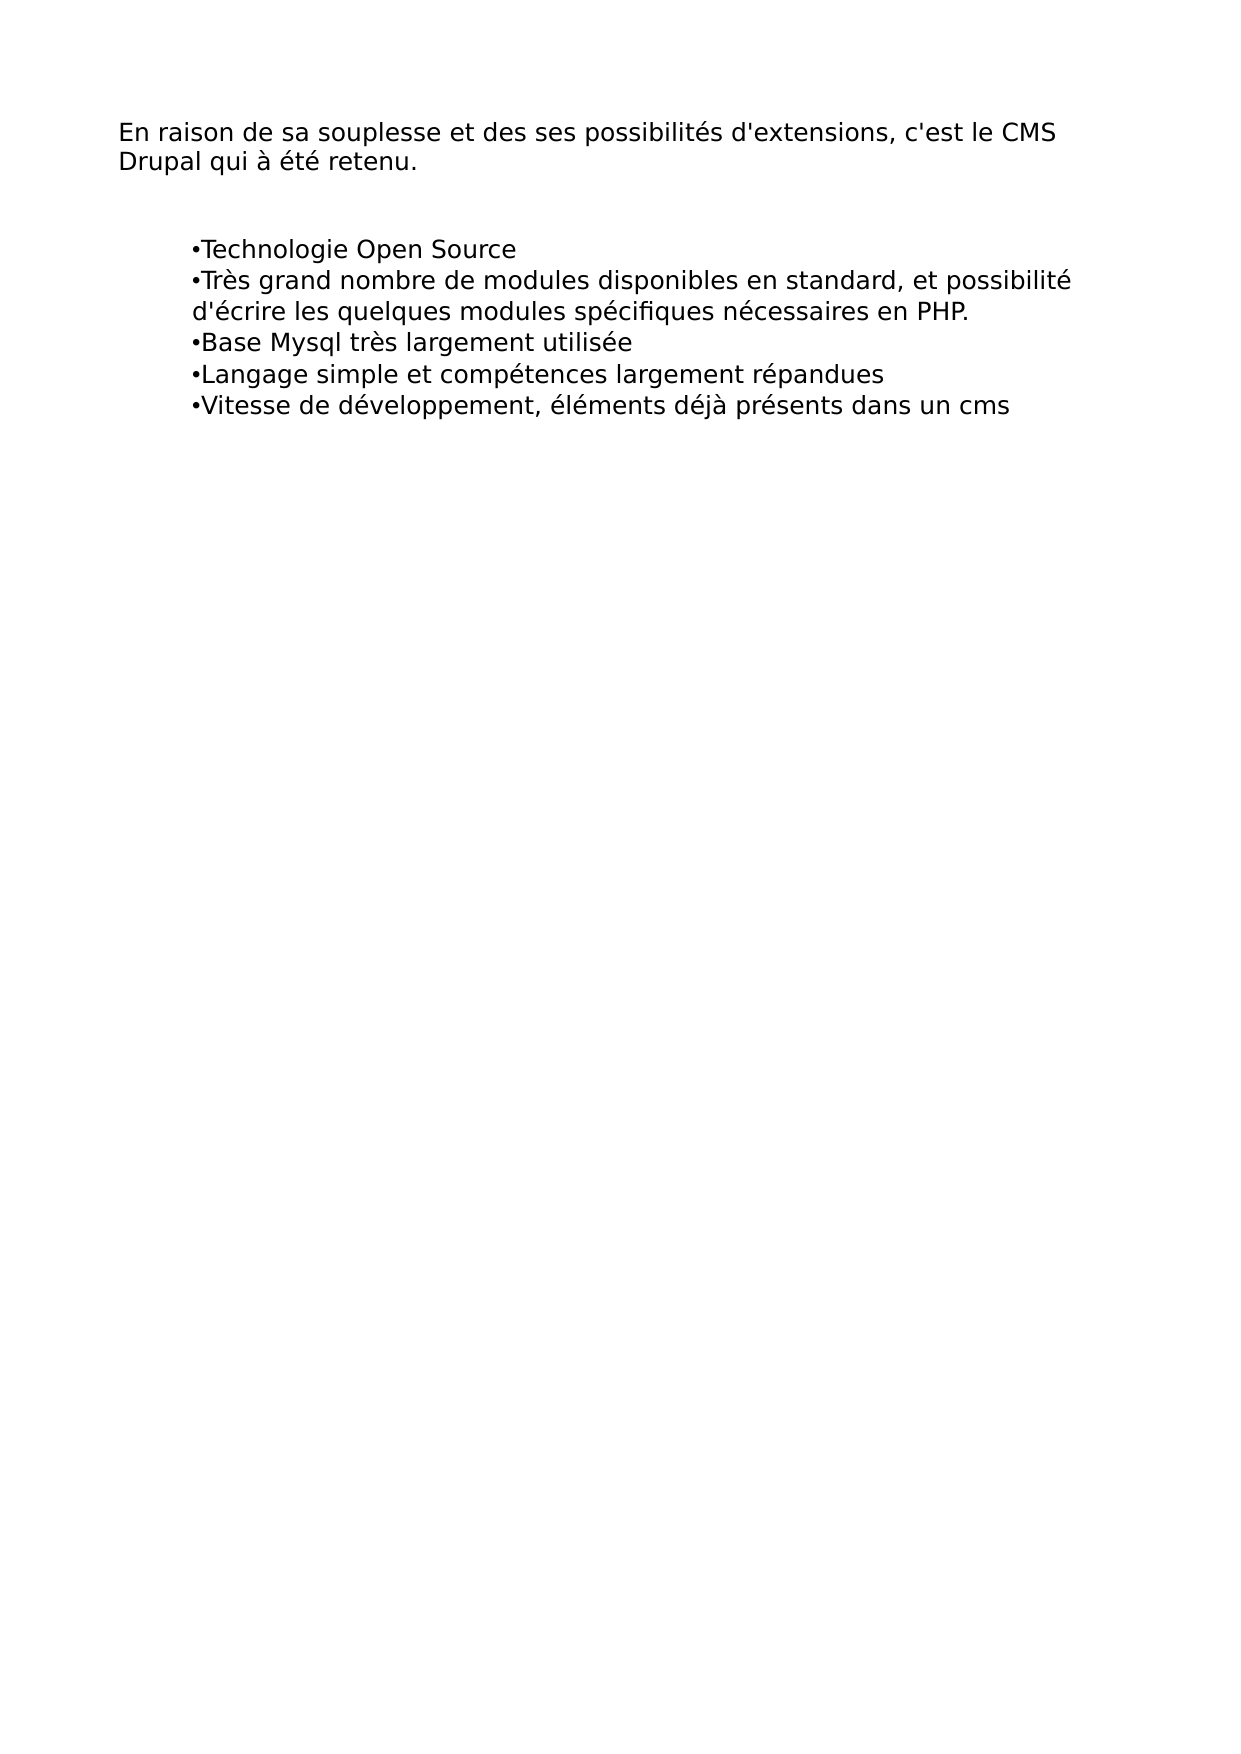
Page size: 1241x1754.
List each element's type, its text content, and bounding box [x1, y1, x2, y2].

list Technologie Open Source [118, 233, 1122, 264]
list Base Mysql très largement utilisée [118, 326, 1122, 358]
list Vitesse de développement, éléments déjà présents dans un cms [118, 389, 1122, 420]
text En raison de sa souplesse et des ses possibilités d'extensions, c'est le CMS Drupal qui à été retenu. [118, 118, 1122, 176]
list Très grand nombre de modules disponibles en standard, et possibilité d'écrire les quelques modules spécifiques nécessaires en PHP. [118, 264, 1122, 326]
list Langage simple et compétences largement répandues [118, 358, 1122, 389]
